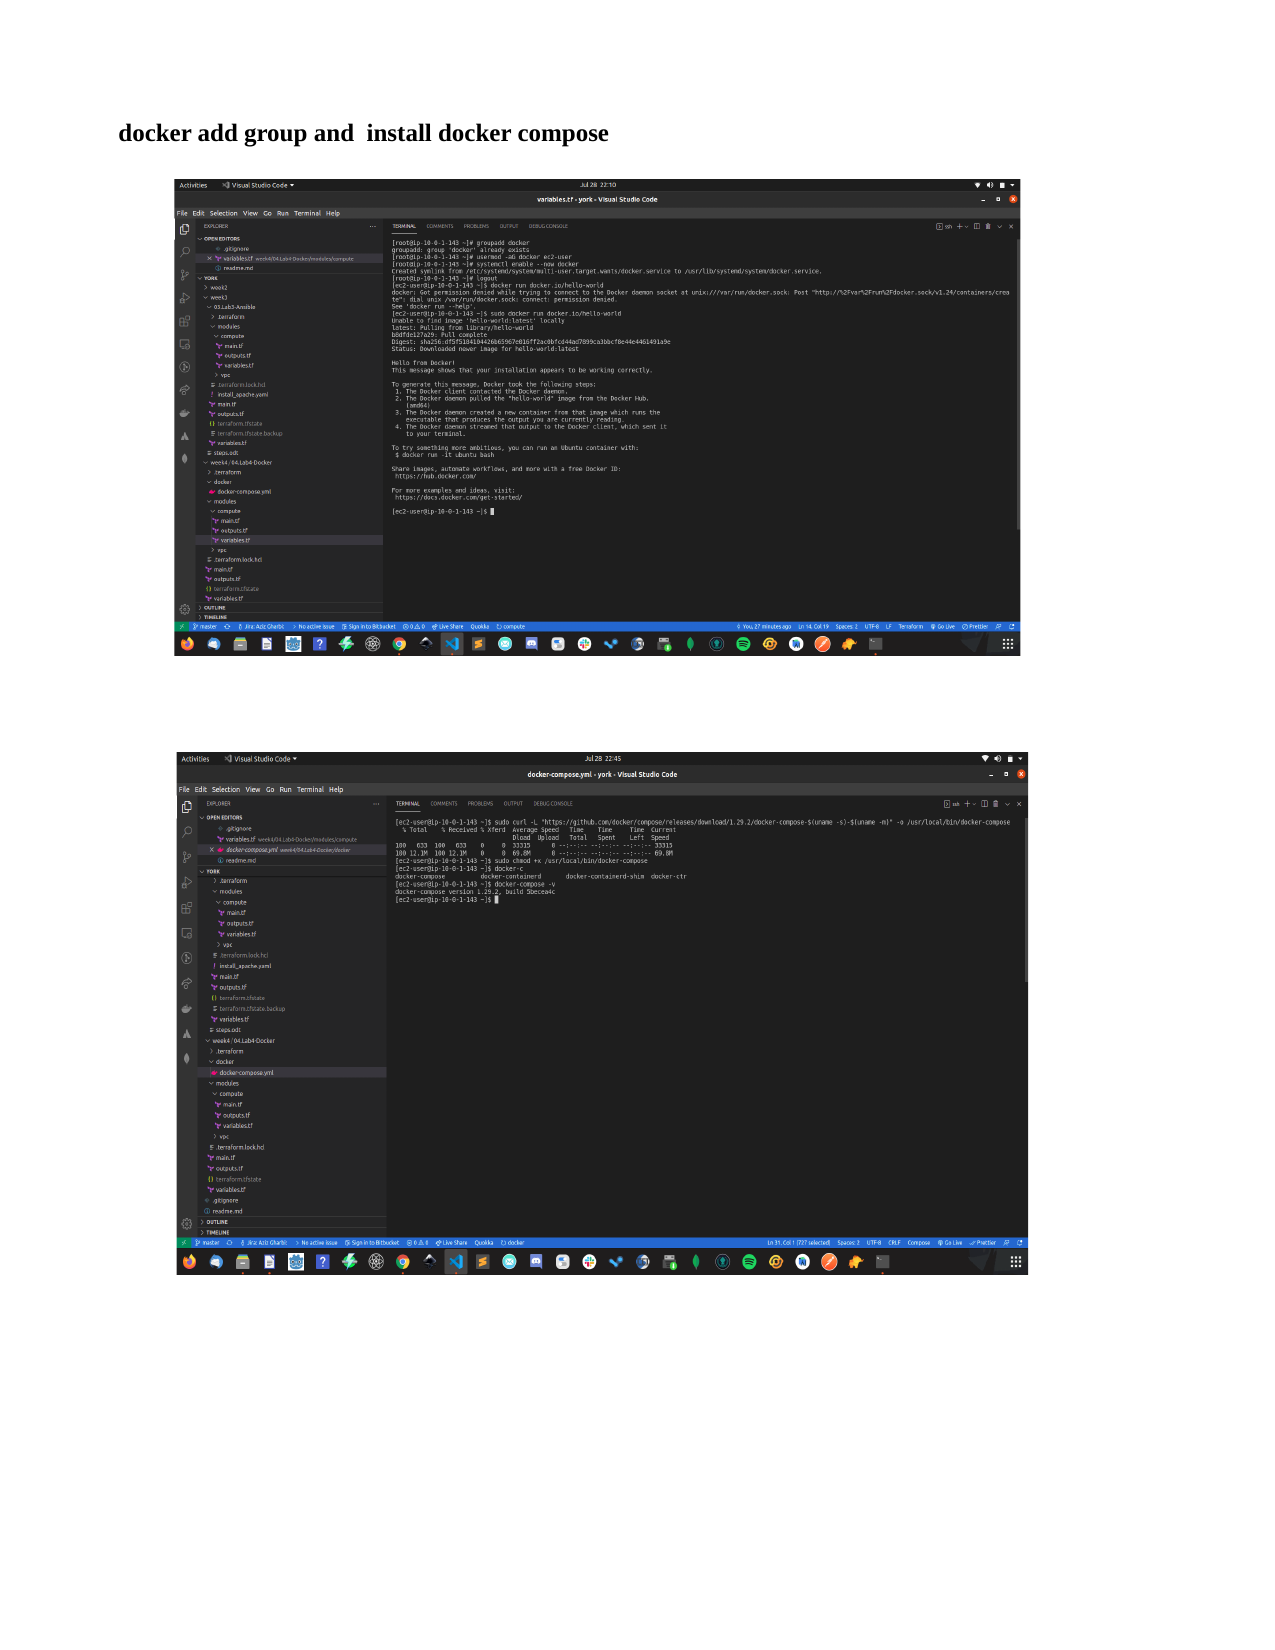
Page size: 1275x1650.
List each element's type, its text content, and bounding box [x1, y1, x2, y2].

picture [174, 179, 1021, 656]
text docker add group and install docker compose [118, 118, 1157, 147]
picture [176, 752, 1029, 1275]
